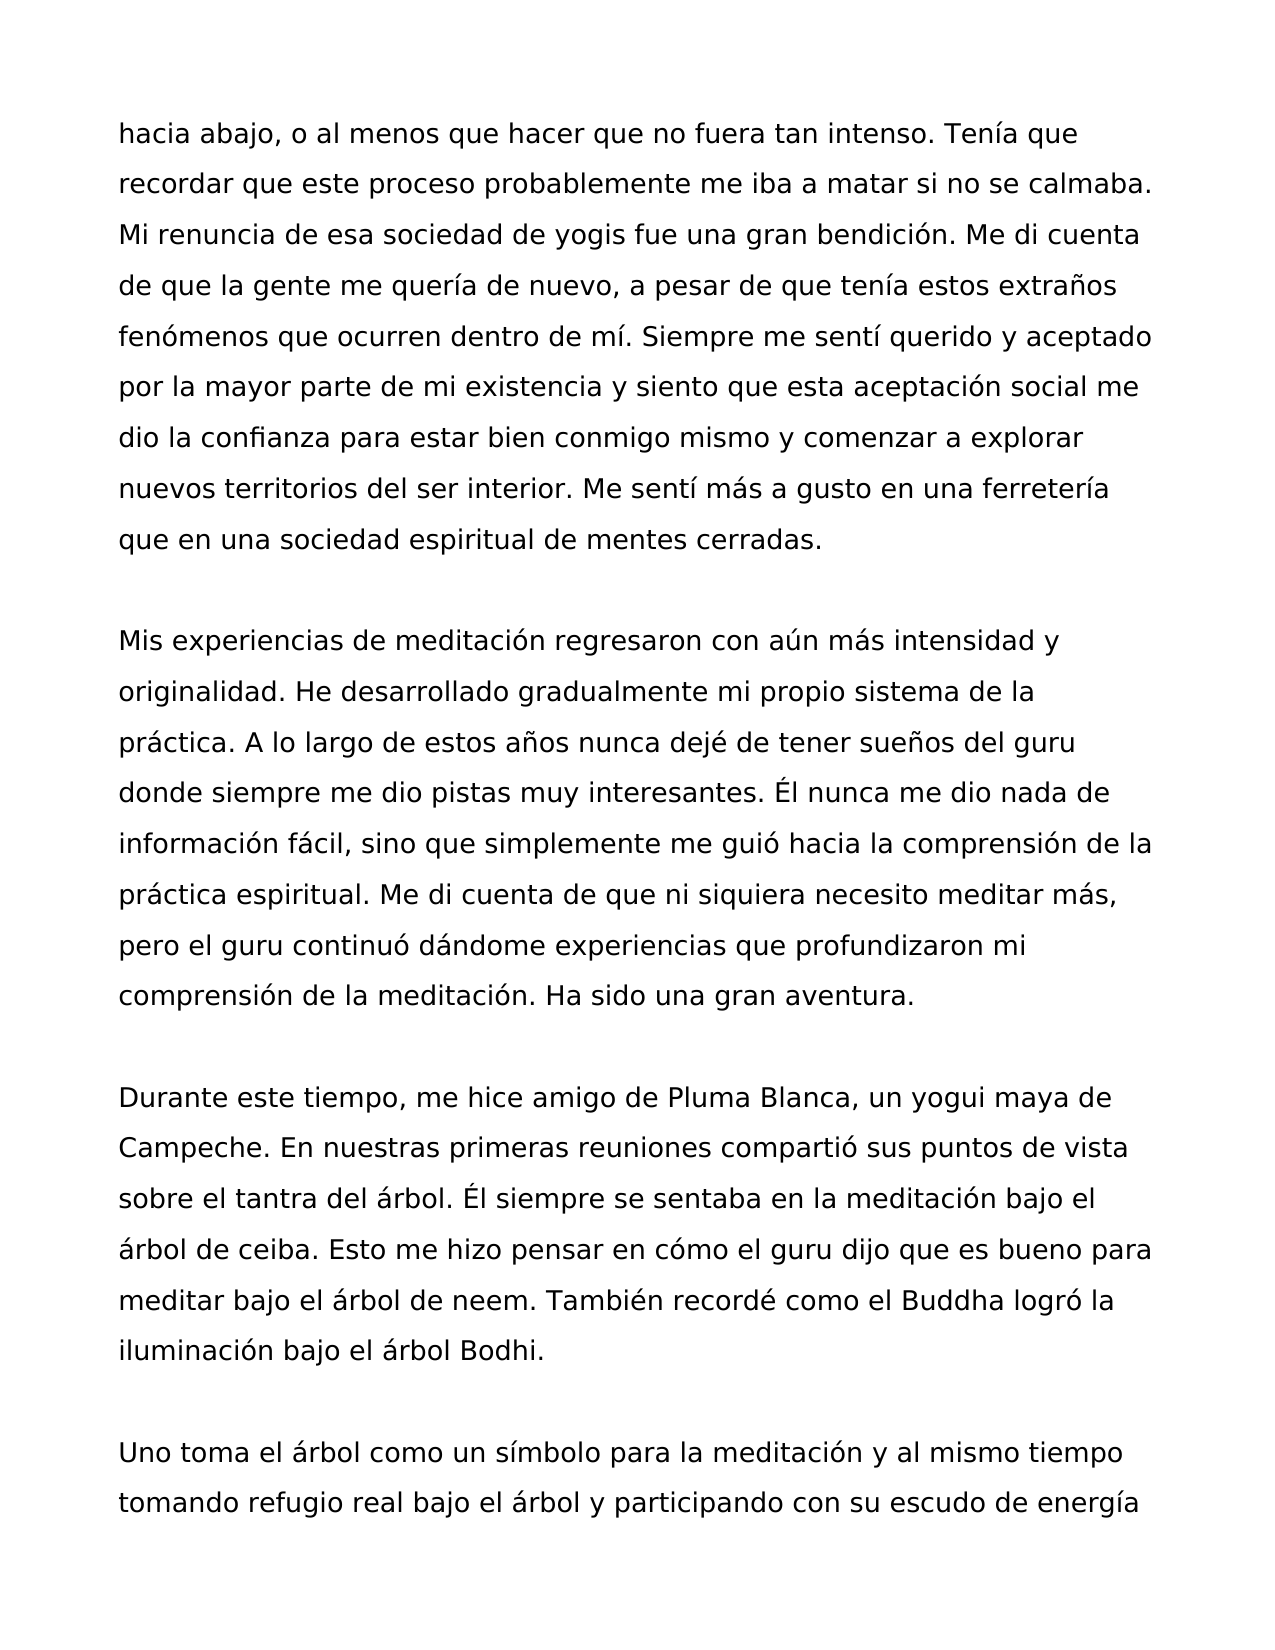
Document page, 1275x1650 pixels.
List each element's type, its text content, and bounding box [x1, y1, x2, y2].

text La Evolución De Tantra Maya “Solo Brahma es el gurú.” Este dicho del Upanishad representa una concepción muy universal de la divinidad. Brahma significa literalmente lo que es grande y hace que otros sean grandes. En otras palabras, Brahma es la Conciencia del Macrocosmos, de todo el universo. El gurú no es otro que la Conciencia Suprema y no puede ser manchado por la parcialidad ni prejuicios ni cualquier proyección relativa de un mesías o gurú humano. Lo que es, simplemente es. Si la Conciencia Suprema puede crear todo este universo, sin duda hay una manera sin mediación, directa de comunicarse conmigo, un microcosmos pequeño en este Macrocosmos infinito. Y uno podría imaginar que una deidad Macrocósmica no es un pequeño dios de un determinado país o clase o sociedad de seres humanos exclusivos que merecen su misericordia. La diminuta mente microcósmica humana con sus prejuicios finalmente entiende que “dios” no se puede encontrar a través de una forma finita, ni material ni mental. Los libros sagrados y mesías y Budas eran sólo aproximaciones de una verdad mística interior. Solo aquellos que se atreven a cuestionar la raíz de su ser libre de estos apéndices posiblemente podrían encontrar la raíz de su ser libre de todo acondicionamiento relativo. No dualismo, o Advaita, es la idea de que en última instancia, la conciencia del microcosmos individual y el Macrocosmos colectivo son fundamentalmente lo mismo. Esto no quiere decir que mi conciencia se ha convertido en la conciencia del universo, que el ego se convierte en dios. Más bien, mi conciencia se ha unido en, ha estado aceptada, transformada, digerida, y finalmente asimilada por la conciencia viva del Macrocosmos activo. El microcosmos ya no es una entidad separada creando reacciones negativas y contaminando el mundo mientras huye de un sueño vacío a la siguiente. El microcosmos iluminado es una célula mental unificada con otras células mentales que forman un macrocosmos, un cuerpo colectivo de mentes. Aquí, no se pueden traer apegos, los prejuicios, ni ninguna otra cuestión de control para el ego. En el momento en que se presenten, el Macrocosmos rompe todo que no pertenece a su orden. Se necesita mucho tiempo, evolución y de ensayo y error para encontrar un flujo de unidad en el Macrocosmos. Hay que desaprender el ego socialmente acondicionado y adoctrinado, junto con todos sus instintos mentales y biológicos hereditarios con el fin de aprender el camino de Brahma. Sólo los que nacen con facultades intuitivas desarrollados pueden entender estas verdades sin seguir maestros o caminos. La vida enseña de alguna manera estas lecciones internas. Sospecho que estas mentes están “preparadas” con este conocimiento desde el nacimiento y que probablemente aprendieron antes. Platón vio todo el conocimiento como algo que ya se ha aprendido. Lo que experimentamos aquí en el mundo finito son recuerdos de verdades ya conocidas. El genio, de acuerdo con este punto de vista, no es nada más que tener a disposición de uno, lo que ya se ha aprendido. La orientación espiritual se desarrolla de manera innata en algunos simplemente como el arte o la música o las matemáticas se desarrolla de manera innata en otros. La idea de un gurú humano o un maestro espiritual es para ayudar a comprender estas verdades cardinales fundamentales de la no-dualidad, o advaita. Un gurú es aquel que ha caminado ese camino y es capaz de mostrar a los demás. Sin embargo, la mayoría de las veces, un concepto de gurú no es más que un opiáceo para una personalidad desesperada y separado de la vida del universo debido a su ignorancia y egoísmo. La creencia es mayormente compulsión desesperada y la idea de un gurú es a menudo una espada de 2 filos. Normalmente, cuando se habla de un gurú, se le quiere convertir con alguna idea. A menudo hay quien quiere que otros se junten con ellos bajo algun omnipotente mesías, gurú, y su religión o institución. Ellos realmente no quieren tener sus propias experiencias pero prefieren sólo adoptar las ideas y tradiciones de los demás para encontrar seguridad y refugio. Cuanto más absoluta la idea, más eficaz es el opio y lo más que es aplacada la compulsión del pequeño ego temeroso y separado, necesitado de agarrarse a algún tipo de significado. Si uno pasa y sale de estas ideas limitadas de un gurú, entonces tal vez uno puede realmente entender algo de otro ser humano, que es sabio, compasivo y que sólo tiene el bienestar de uno en mente. Cuando llegué por primera vez a la india, conocí a un yogui que me contó algunos secretos muy útiles. De inmediato me aceptó en su confianza. Me miró intensamente y me sentí como si yo estuviera siendo escaneado. Lo primero que me dijo fue un consejo de cómo transmutar las energías sexuales. Nunca había escuchado una charla de un monje sobre estas cosas habladas tan abiertamente, pero con tanta inteligencia y pureza. Lejos de ser fantasías perversas o hipocrecias de un monje supuestamente célibe, fue la visión más práctica en el deseo de la que yo había oído hablar en mi vida. Como hombre joven yo apreciaba mucho sus puntos de vista. La segunda cosa importante que me dijo es que algún día el orden probablemente terminará matando a sus propios santos. Se rió mucho, pero que hablaba en serio. Era inconcebible para mí en ese momento. ¡Además, parecía como herejía porque todos los demás monjes solo hablaban de como el guru dejó todo su poder y su gracia en esta organización! Ahora, 20 años más tarde, veo lo que quería decir. Más tarde, en otra visita, me dijo cómo los yoguis pueden dejar sus cuerpos y viajar a través de las dimensiones internas del tiempo y el espacio. Dijo que era otra realidad en la que no existen estos factores relativos de tiempo y espacio. Era un Tierra de Sueños que era aún más real que la realidad física, una especie de repositorio astral de toda experiencia humana y la memoria, pasado, presente y futuro. Dijo que se podía saber lo que se necesitara saber y conocer a todo aquel a quien se tenía que conocer en este plano de la realidad. Yo estaba ansioso por visitar este Salón de los Inmortales. Me dijo cómo salir de mi cuerpo y en qué momento de la noche podía hacerlo. Salí de la conversación con el deseo de ver si podía de alguna manera saber algo del maestro de estos grandes hombres con que me encontraba. Más tarde en la noche seguí la técnica prescrita. No pasó nada en ese momento. Más tarde me dormí y entonces empezó a trabajar. Me desperté por completo con una sacudida santa del rayo espiritual en mi columna vertebral. Podía sentir al kundalini ascendiendo. Podía sentirlo silbante a través del líquido encefalorraquídeo que se concentra en el interior del cerebro. Cuando se introdujo dentro de la cabeza sólo había luz y sonido, cada color era blanco y cada sonido estaba dentro del Om. Durante toda la noche hubo un vórtice, un remolino de energía que se movía alrededor de la corona de mi cabeza. No tenía forma, solo sonido y color. Yo estaba totalmente despierto, pero cuanto más el kundalini se elevaba más entré en un estado muy consciente de trance. Era más real que cualquier cosa que jamás hubiera experimentado. En lugar de un mundo de formas y de masas, todo estaba muy bien y la vibración calmante. Comprendí cómo el chakra de la corona y la glándula pineal era el receptor y el canal para entrar en el Macrocosmos infinito. Todo tenía sentido como idea pura. No había miedo o la incertidumbre de esta realidad desconocida. Todo era felicidad y me sentí muy libre y puro. Me di cuenta de que mi cuerpo estaba acostado en mi cama en un trance, pero que mi conciencia estaba muy claramente en el presente, sin nombres ni formas. De vez en cuando veía la forma de el guru y toda la escena vibracional se convertiría en algo más parecido a un sueño, sólo que mucho más real y lúcido. Pensé “esto es un sueño”, pero yo sabía que era un tipo muy especial de sueño. Todavía a día de hoy lo recuerdo tan claro como a un estado “despierto” de conciencia. Escribo sobre este tipo de cosas no para enseñar, sino para afirmar que estos fenómenos son reales y que existen sistemas humanos de la práctica que puede enseñar métodos para alcanzar tales experiencias. No me gustaría la responsabilidad de enseñar estas técnicas muy avanzadas a los demás y arriesgar errores peligrosos. Sin embargo, cualquiera puede hacer lo que hice justo antes de que me enseñaran la técnica mencionada en el ensayo. Creo que hay ciertos requisitos previos para estas experiencias y que no vienen al azar. Y para demostrar que el Tantra es una ciencia intuitiva y que estas experiencias son replicables, tengo que explicar un poco de cómo se puede hacer. Primero hay que entender Yama y Niyama y luego tomar iniciación tántrica. Después de mucha práctica uno puede despertar el Kundalini por encima del chakra Manipura (el ombligo) en el Anahata (el corazón espiritual). No estoy hablando de una experiencia de una sola vez o una experiencia inducida por las plantas de poder. Hay que sostener la kundalini en el anahata durante la meditación todos los días durante un mes. Habrá hambre constantemente y nada va a llenar el apetito. La mente estará loca por la intoxicación divina y la alimentación va a ser dolorosa, pero necesaria a fin de continuar la transmutación divina. Lo más probable es que se llegue a ser muy delgado y que se queme casi toda la grasa del cuerpo. Todos los recuerdos buenos y malos de su existencia anterior serán purificados en el fuego de kundalini. El guru vendrá a ti con regularidad en sueños. Mostrará la sombra de su existencia para que pueda renunciar a ella. No como castigo sino para purificar, tu gurú vendrá como el terror divino. Después de esta primera experiencia que se ha mencionado en el ensayo, mi conciencia volvió a dejar mi cuerpo y entró en Tiempo del Sueño una segunda vez. El vino a mí con un verdugo encapuchado y le ordenó atravesar una espada a través de mi ombligo. Él lo hizo. Era más real que un sueño. Estaba aterrorizado hasta que sentí que no había miedo, sólo felicidad. Ya no podía sentir el ombligo de mi cuerpo ni el mundo astral de nombre y forma. Ya no era un gurú para perseguir. Sólo había luz. Yo estaba en el elemento cósmico “aire” de la idea pura. Permanecí allí, incluso fuera de este misterioso sueño. Todo el mundo pensará que eres un loco y es probable que los restos de tu ego sean aplastados y humillados por completo. Moviéndose lentamente pero seguramente no es siempre una mala idea. Primero uno debe amar el mundo y a todas las personas, mientras que se purifican la mente y el cuerpo. Hay que dejar que el Atman sea un testimonio de una vida vivida en plenitud y con propósito humano completo. Cualquier sufrimiento restante se destruye al quemar las semillas de samskãra y permite la entrada de más felicidad en su mente. El sufrimiento florece en el amor divino a través de servir a los demás. Uno se abandona a sí mismo en perfecta dulzura. Es solamente en esta devoción pura que uno debe tratar de ponerse en marcha desde este mundo y hacia el siguiente. Es sólo en este estado que uno tiene la gracia necesaria para ello. Hoy todavía estoy tratando de darme cuenta de la importancia de estas conversaciones detalladas con la aparición del gurú. Tal vez no era absolutamente necesario que él apareciera como un ser humano en un estado de sueño lúcido, pero fue un toque muy personal y afectivo de algo o alguien muy sublime. A medida que los años pasan, estas revelaciones se han vuelto aún más claras y la vida tiene más sentido. No fue mucho lo que pude entender como novato espiritual en mis años veinte. Fueron experiencias que por su naturaleza necesitan una vida entera para hacerse realidad. Aunque nunca he predicado ni tratado de convencer a los demás acerca de la divinidad del guru, nunca he dudado de esta influencia en mi vida. Durante muchos años yo ni siquiera hablé de él. Fue una lucha sutil de forma con lo sin forma, y la idea de que el arquetipo de gurú en realidad puede aparecer con una forma humana. Siempre consideré este última como una posibilidad relativa y no quería que mis experiencias fueran una especie de “prueba” para el ego para hacer ideas fijas sobre el infinito. Este es un error sutil que causa un gran daño a una ideología que es en realidad pura. Puede ser que se trate de las propias ideas y prejuicios o de las ideas e ideología de una sociedad espiritual. Si misterio, sutileza y pensamiento libre son sustituidos por lo concreto y la conformidad, entonces sólo el dogma permanecerá. Los seres humanos armados con las ideas exclusivas siempre terminan creando problemas por sí mismos y los demás. Yo siempre trato de hacer referencia a las ideas filosóficas deel guru, donde la Conciencia Suprema es infinita y sin forma. Con aquellos que trataron de imponer la forma absoluta del gurú, sólo vi la la fabricación de una religión y pronto aprendí que no tenía sentido discutir estos asuntos. Con los años he enseñado meditación sin forma a mis amigos, con un sistema totalmente diferente y sin hacer referencia a el guru. Sin embargo, muchos de mis amigos siguen teniendo experiencias profundas y sueños deel guru similares al mío. Es algo que sólo sigue creciendo en silencio dentro de mí y otros. Él mismo se limitó a decir que era, es y seguirá siendo un misterio. Sin embargo, la filosofía que dejó es muy clara, racional y lúcida. Espero que los demás encuentren algo especial en sus obras que estoy compartiendo. Estas fueron recopiladas y publicadas como libros, pero todas ellas se basan en conversaciones que dio durante varias décadas a miles de personas. Las técnicas de meditación tantrica eran muy eficaces en el despertar del kundalini, la fuerza divina latente dentro de uno que despierte las cualidades latentes, espirituales. Es como una serpiente enroscada en el base de la columna que se despierta con la concentración mental. Al subir y avanzar por la columna vertebral uno va desarrollando la actividad sutil en las glándulas y órganos y sus centros nerviosos en la columna vertebral y la menta entra en sintonía con estados más sutiles de conciencia espiritual. Esa experiencia a través del desarrollo de la biopsicología sutil resulta en varios estados de samadhi– union con la consciencia infinita. En samadhi el aliento se suspende, el corazón se vuelve muy lento, y los pensamientos se aplacan. Así, uno tiene una realización de buenaventura sobre la vida interna y su lugar apropriado en el universo. Empecé a entrar en el estado de samadhi sin aliento muy regularmente después de mi visita al ashram. Aunque era muy intenso, las prácticas dieron a la mente y al cuerpo la cantidad máxima de la transformación biológica, psicológica y espiritualmente posible. Sin embargo, nadie me enseñó con eficacia cómo llevar el kundalini hacia abajo. Durante años yo era como una máquina que funciona a su capacidad acelerada. A veces me fui en trance mientras conducía y un amigo tenía que tomar el volante. A veces me caía y desmayaba en un estado de espiritualidad. Mi cuerpo una vez saltó 2 pies en el aire cuando el kundalini despertó mientras yo estaba sentado en la postura del loto. No puedo saltar ni de lejos tan alto en loto si lo intento con mi mejor esfuerzo ni aunque utilice mis rodillas para impulsarme. Este levantamiento constante de la kundalini en mí tenía efecto en otros también, sobre todo para el bien, pero también negativamente. Fui rechazado por muchos monjes inmediatamente después de que ellos supieron que yo estaba teniendo estas experiencias. Varios monjes me dijeron en varias ocasiones que si yo quería esos altos estados de samadhi y realización, entonces yo estaba en la organización equivocada. Al principio pensé que esto era absurdo. Yo sólo había hecho las prácticas que me habían enseñado. Samadhi, trance espiritual, se supone que suceden cuando el kundalini despierta después de la práctica sincera. Supuestamente, es la meta de la yoga. Probablemente habría estado bien con ellos si si ellos también hubieran tenido estas experiencias. Muchos hablaron sobre mis experiencias mucho más que yo dentro de sus círculos de chismes. Finalmente admitieron mis experiencias eran reales, pero dijeron que me iba a morir antes de los 40 años a causa de la intensidad del kundalini. Dejé el abrigo de esta sociedad espiritual sin saber cómo llevar el kundalini hacia abajo, o al menos que hacer que no fuera tan intenso. Tenía que recordar que este proceso probablemente me iba a matar si no se calmaba. Mi renuncia de esa sociedad de yogis fue una gran bendición. Me di cuenta de que la gente me quería de nuevo, a pesar de que tenía estos extraños fenómenos que ocurren dentro de mí. Siempre me sentí querido y aceptado por la mayor parte de mi existencia y siento que esta aceptación social me dio la confianza para estar bien conmigo mismo y comenzar a explorar nuevos territorios del ser interior. Me sentí más a gusto en una ferretería que en una sociedad espiritual de mentes cerradas. Mis experiencias de meditación regresaron con aún más intensidad y originalidad. He desarrollado gradualmente mi propio sistema de la práctica. A lo largo de estos años nunca dejé de tener sueños del guru donde siempre me dio pistas muy interesantes. Él nunca me dio nada de información fácil, sino que simplemente me guió hacia la comprensión de la práctica espiritual. Me di cuenta de que ni siquiera necesito meditar más, pero el guru continuó dándome experiencias que profundizaron mi comprensión de la meditación. Ha sido una gran aventura. Durante este tiempo, me hice amigo de Pluma Blanca, un yogui maya de Campeche. En nuestras primeras reuniones compartió sus puntos de vista sobre el tantra del árbol. Él siempre se sentaba en la meditación bajo el árbol de ceiba. Esto me hizo pensar en cómo el guru dijo que es bueno para meditar bajo el árbol de neem. También recordé como el Buddha logró la iluminación bajo el árbol Bodhi. Uno toma el árbol como un símbolo para la meditación y al mismo tiempo tomando refugio real bajo el árbol y participando con su escudo de energía electromagnética mientras se medita. Según los místicos mayas “nada malo puede ocurrir bajo la ceiba.” La fuerza hacia arriba que crece fuera de la tierra ayuda a despertar la kundalini en el humano también, mientras que la fuerza descendente de convertir el aire en masa y el desarrollo de raíces profundas en la tierra ayuda a volver la kundalini hacia abajo. La mente debe volar hacia arriba, hacia el espíritu, pero también tiene que volver a la tierra, al menos durante el tiempo que uno esté en esta tierra. Al igual que los yoguis de la India, Pluma Blanca dice que un yogui completa su práctica espiritual por traer el kundalini hacia abajo, desde la corona y hacia abajo al corazón espiritual. Esto proporciona una base para la mente a mitad de camino a lo largo de la columna vertebral. Uno puede estar con alegría en la existencia aquí sin dejar de tener un estado sutil del ser y al mismo tiempo mantenerse en la tierra y en el cuerpo. Al igual que la gran ceiba, uno se extiendehacia lo alto en el cielo al mismo tiempo que uno se enraíza profundamente en la tierra. La fuerza de kundalini sin guiar puede dar liberación pero puede matar al cuerpo si no se tiene cuidado. Uno se apega a la felicidad y la experiencia espiritual, pero hay que saber cómo equilibrar esa buenaventura. Es mejor guardar la intensidad para cuando en realidad sea la hora de dejar todo el trabajo en el mundo y por lo tanto el cuerpo físico, y nunca antes de este tiempo. Al igual que el Upanishad dice, “Desea vivir 100 años mientras trabajas en unidad alegre con Brahma.” He llegado a esas conclusiones, no a través de la comodidad, sino a través de la austeridad, no por la fe, sino por la experiencia. Nunca he tenido mucho en esta vida y cuanto más vivo, menos parezco tener. Sea lo que sea que no haya renunciado voluntariamente me lo quitan de todos modos. Ese es el camino de la contemplación. Esto es la felicidad y la libertad. El tantra maya, como el tantra y el taoísmo, fue desarrollado por personas que no poseían casi nada y vivían en los bosques o en las montañas. Siempre encuentro esto como una fuente de inspiración y espero que otros puedan ver que hay un gran potencial para encontrar formas prácticas de la espiritualidad que no son productos de la dialéctica histórica, que no fueron creados para la comodidad del imperio, o para el confort de la clase gobernante, o, en tiempos modernos, el mercado pseudo-espiritual. No pido que todos nos convirtamos en ascetas como los yoguis y taoístas, pero si ellos pueden encontrar felicidad con casi nada, entonces quizás aquellos de nosotros que estamos más cómodos y aún somos miserables podamos entender de lo que están hablando estos “inadaptados.” La Meditacion Maya, o Tantra Maya es una síntesis entre las antiguas practicas espirituales de los mayas y la meditación clásica de tantra de la india. Tantra es una combinación de dos palabras sánscritos, “tan” y “tra.” Tan significa inercia. Tra, significa expansion. Tantra, por eso, es la practica de expandir la consciencia desde la inercia. Es el sistema de la meditación, yoga racional y ética para evolucionar la mente. Uno se puede interpretar “maya” como las prácticas espirituales del pueblo maya. Son tradiciones de practica espiritual y curación que han pasado por muchos siglos de maestros a discípulos. Cuando yo escribo de Tantra Maya, interpreto “maya” según la definición sánscrito: el misterio divino de como el ser infinito se esconde en el reino de lo finito a través de cada ser, sólo para desear finalmente un retorno a un estado de unidad esencial con la conciencia infinita. Por eso, Tantra Maya es el estudio avanzado de Tantra como ciencia intuitiva universal al igual que la práctica meditativa de las mayas, cuyas prácticas meditativas y curativas son muy parecidas a las del Tantra Yoga del oriente. Tantra Yoga, al igual que el Tantra Maya, fue desarrollado en las selvas por místicos y curanderos que vivieron en harmonía con la naturaleza. También las posturas de ejercicios y meditación de ambos sistemas tienen los nombres de animales. Los dos sistemas son ciencias prácticas en las que el practicante sigue ciertas disciplinas y meditación para descubrir y verificar el conocimiento teorético de estas practicas y tradiciones. Pluma Blanca era un sanador, yogui, y astrólogo indígena maya. Todos eran una sola ciencia para él, sin embargo. Él me enseñó las técnicas de meditación necesarias para empezar a apenas comprender la astrología. Dijo que era una ciencia intuitiva que necesitaba la experiencia directa, mística. Esto requiere que uno pueda entregar su vida microcósmica al Macrocosmos, el universo como un todo. Este tipo de experiencia mística era muy diferente de que yo había entendido previamente como el misticismo. Supongo que mis ideas eran más clásicos. Siempre me gustaron los Upanishads, Toaism y personas contemplativas como Meister Eckhart, Plotinus, and Ramana Maharshi. Representaban el conocimiento espiritual último en mi opinión. Tantra Maya es una forma muy elevada del misticismo natural. Su propósito es entender la subjetividad pura del “yo” interior, como en el misticismo clásico, sin embargo, al mismo tiempo desarrollar una profunda conexión con la creación natural. Uno contempla el espíritu dentro para la auto-realización, mientras que uno se conecta a los reinos sutiles de la naturaleza para trabajar y servir al Macrocosmos Divino. Pluma Blanca también enseñó este estilo de meditación, aunque con un tono Zen con respecto al misterio de lo absoluto. La astrología, sin embargo, requiere un estilo diferente de meditación. Uno no necesita ir hacia arriba, sino hacia abajo, hacia el centro de la tierra. Profundamente en armonía con la tierra, se empiezan a sentir las atracciones de otros cuerpos celestes hacia el planeta y cómo afectan la conciencia humana y el campo electromagnético del planeta. Uno sólo puede meditar de esta manera después de haber despertado el Kundalini y sostenerlo en un centro superior. Mientras tanto, la mente superior del Macrocosmos ayuda al yogui para entender los secretos de la tierra abajo. El corazón espiritual o Anahata Chakra es el lugar perfecto para este trabajo. Es el centro del cuerpo, así como el centro de la mente. Es un centro espiritual alto, que al mismo tiempo se mantiene en contacto con los niveles mentales más bajos. Puede guiar y purificarlos y llevar a los instintos más bajos hacia expresiones más puras de la conciencia espiritual. Es el asiento de la mente intuitiva (Vijinamaya Kosa) y da a uno un conocimiento profundo de uno mismo, los demás y el universo entero. Cuanto más puro es el corazón espiritual, más puro es el conocimiento intuitivo. [118, 118, 1157, 1519]
